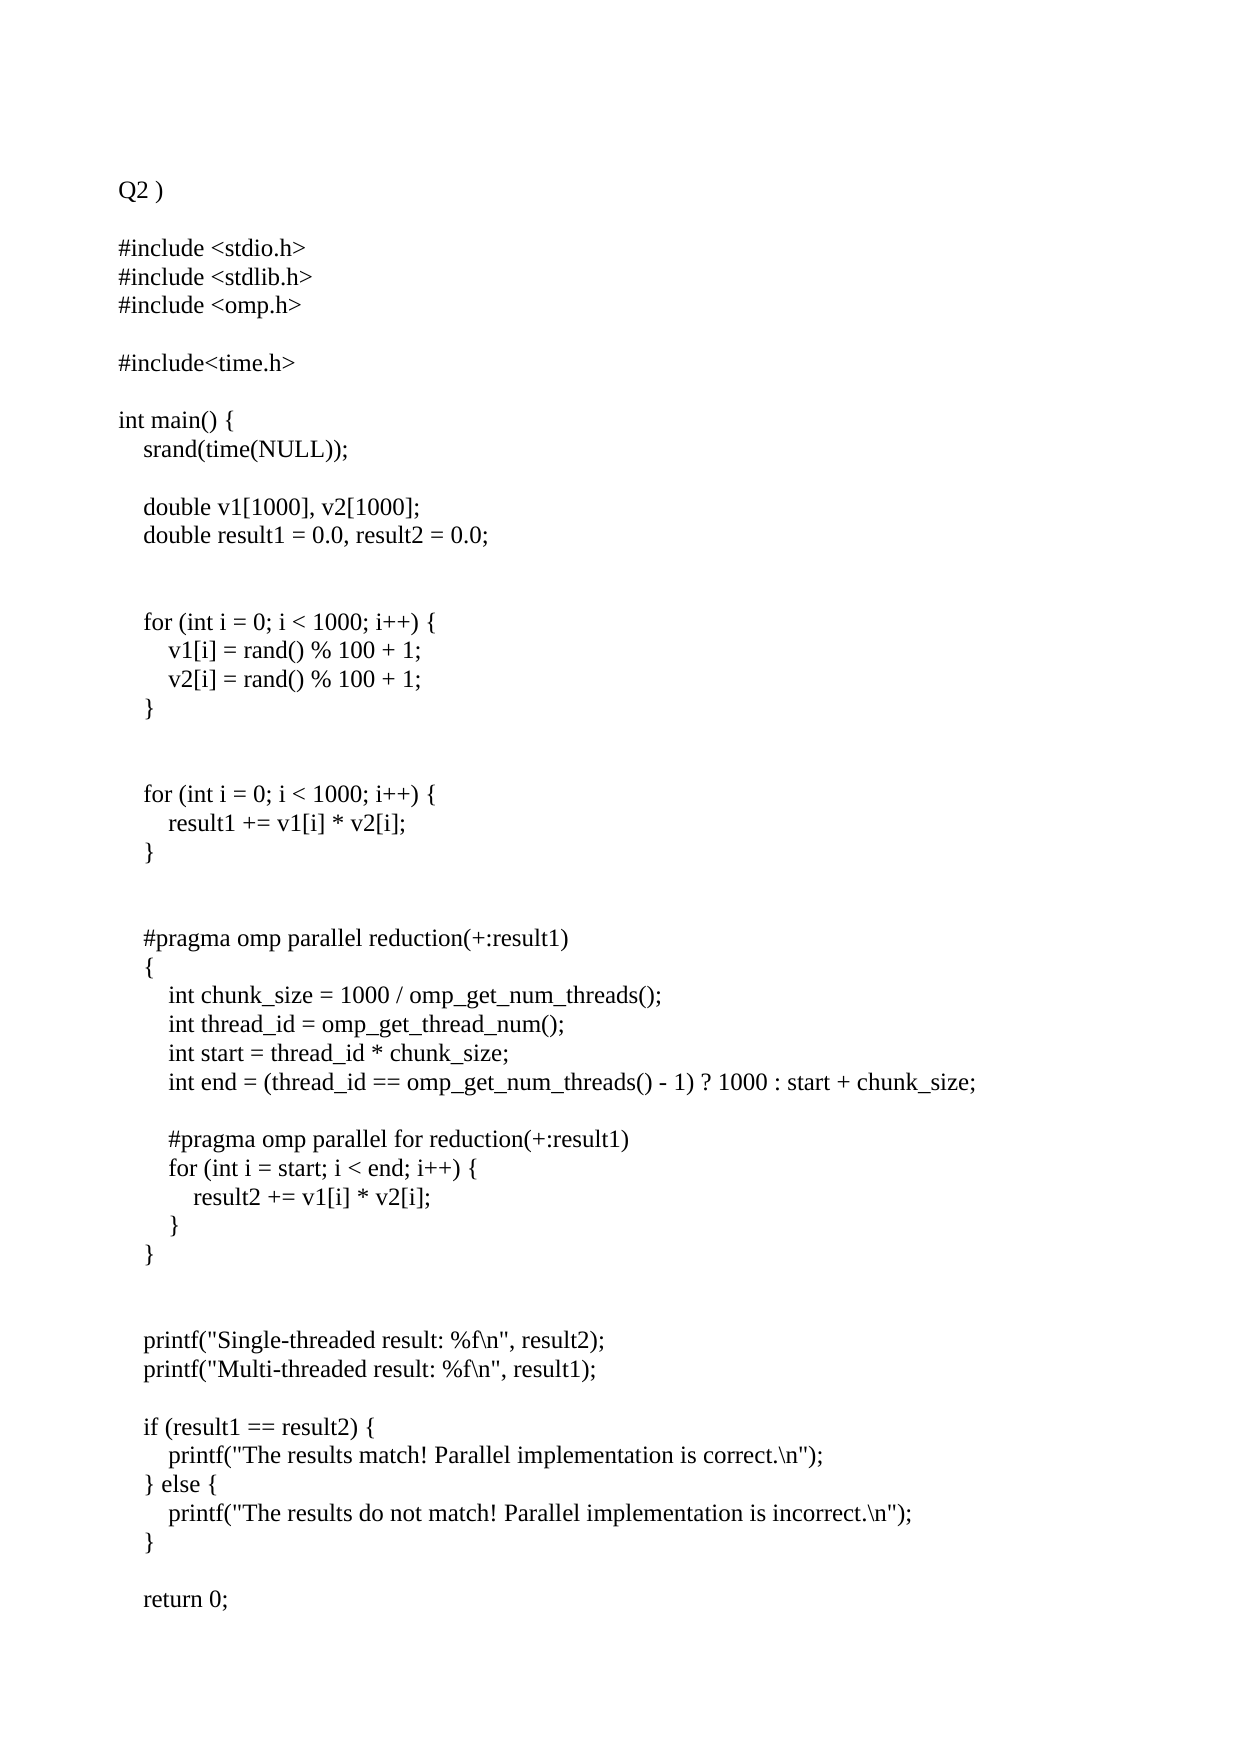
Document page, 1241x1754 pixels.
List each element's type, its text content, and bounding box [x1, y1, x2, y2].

text #include <stdio.h> [118, 233, 1122, 262]
text printf("Multi-threaded result: %f\n", result1); [118, 1354, 1122, 1383]
text return 0; [118, 1584, 1122, 1613]
text for (int i = start; i < end; i++) { [118, 1153, 1122, 1182]
text v1[i] = rand() % 100 + 1; [118, 636, 1122, 664]
text for (int i = 0; i < 1000; i++) { [118, 607, 1122, 636]
text } [118, 1211, 1122, 1239]
text #pragma omp parallel for reduction(+:result1) [118, 1124, 1122, 1153]
text int thread_id = omp_get_thread_num(); [118, 1009, 1122, 1038]
text int start = thread_id * chunk_size; [118, 1038, 1122, 1067]
text double result1 = 0.0, result2 = 0.0; [118, 521, 1122, 549]
text { [118, 952, 1122, 981]
text printf("The results match! Parallel implementation is correct.\n"); [118, 1441, 1122, 1469]
text } [118, 693, 1122, 722]
text if (result1 == result2) { [118, 1412, 1122, 1441]
text } [118, 1527, 1122, 1556]
text result1 += v1[i] * v2[i]; [118, 808, 1122, 837]
text double v1[1000], v2[1000]; [118, 492, 1122, 521]
text printf("Single-threaded result: %f\n", result2); [118, 1326, 1122, 1354]
text #include<time.h> [118, 348, 1122, 377]
text #include <stdlib.h> [118, 262, 1122, 291]
text #pragma omp parallel reduction(+:result1) [118, 923, 1122, 952]
text int end = (thread_id == omp_get_num_threads() - 1) ? 1000 : start + chunk_size; [118, 1067, 1122, 1096]
text #include <omp.h> [118, 291, 1122, 319]
text } else { [118, 1469, 1122, 1498]
text srand(time(NULL)); [118, 434, 1122, 463]
text v2[i] = rand() % 100 + 1; [118, 664, 1122, 693]
text int main() { [118, 406, 1122, 434]
text for (int i = 0; i < 1000; i++) { [118, 779, 1122, 808]
text result2 += v1[i] * v2[i]; [118, 1182, 1122, 1211]
text printf("The results do not match! Parallel implementation is incorrect.\n"); [118, 1498, 1122, 1527]
text } [118, 1239, 1122, 1268]
text int chunk_size = 1000 / omp_get_num_threads(); [118, 981, 1122, 1009]
text Q2 ) [118, 176, 1122, 204]
text } [118, 837, 1122, 866]
